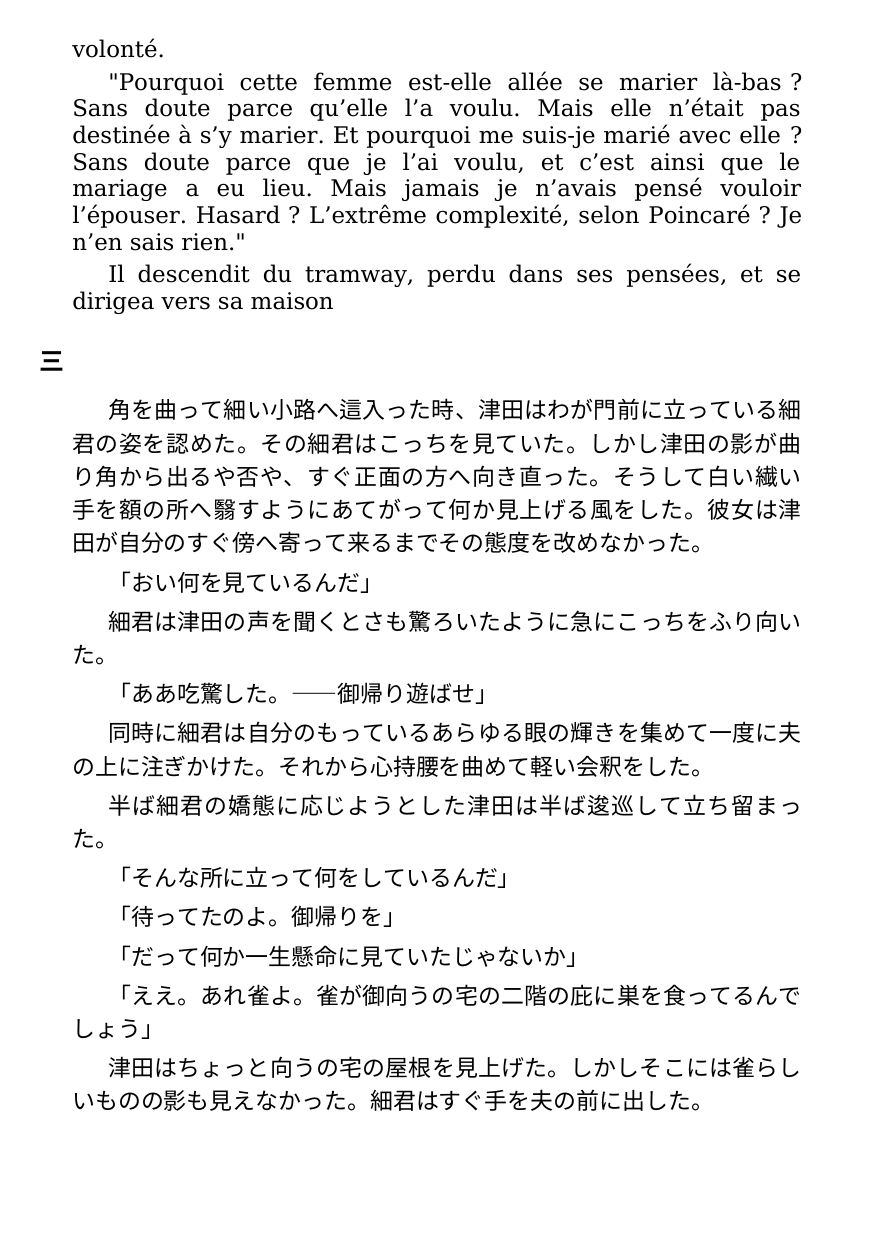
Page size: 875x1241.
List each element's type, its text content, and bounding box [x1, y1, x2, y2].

text Il descendit du tramway, perdu dans ses pensées, et se dirigea vers sa maison [72, 261, 802, 314]
text 角を曲って細い小路へ這入った時、津田はわが門前に立っている細君の姿を認めた。その細君はこっちを見ていた。しかし津田の影が曲り角から出るや否や、すぐ正面の方へ向き直った。そうして白い繊い手を額の所へ翳すようにあてがって何か見上げる風をした。彼女は津田が自分のすぐ傍へ寄って来るまでその態度を改めなかった。 [72, 392, 802, 558]
text 「そんな所に立って何をしているんだ」 [72, 860, 802, 893]
text 半ば細君の嬌態に応じようとした津田は半ば逡巡して立ち留まった。 [72, 788, 802, 854]
text 「おい何を見ているんだ」 [72, 564, 802, 598]
subtitle 三 [36, 338, 838, 381]
text 細君は津田の声を聞くとさも驚ろいたように急にこっちをふり向いた。 [72, 604, 802, 670]
text volonté. [72, 36, 802, 63]
text 「だって何か一生懸命に見ていたじゃないか」 [72, 938, 802, 972]
text 「ああ吃驚した。――御帰り遊ばせ」 [72, 676, 802, 709]
text "Pourquoi cette femme est-elle allée se marier là-bas ? Sans doute parce qu’elle l’a voulu. Mais elle n’était pas destinée à s’y marier. Et pourquoi me suis-je marié avec elle ? Sans doute parce que je l’ai voulu, et c’est ainsi que le mariage a eu lieu. Mais jamais je n’avais pensé vouloir l’épouser. Hasard ? L’extrême complexité, selon Poincaré ? Je n’en sais rien." [72, 69, 802, 255]
text 同時に細君は自分のもっているあらゆる眼の輝きを集めて一度に夫の上に注ぎかけた。それから心持腰を曲めて軽い会釈をした。 [72, 715, 802, 782]
text 「ええ。あれ雀よ。雀が御向うの宅の二階の庇に巣を食ってるんでしょう」 [72, 977, 802, 1044]
text 津田はちょっと向うの宅の屋根を見上げた。しかしそこには雀らしいものの影も見えなかった。細君はすぐ手を夫の前に出した。 [72, 1050, 802, 1116]
text 「待ってたのよ。御帰りを」 [72, 899, 802, 932]
